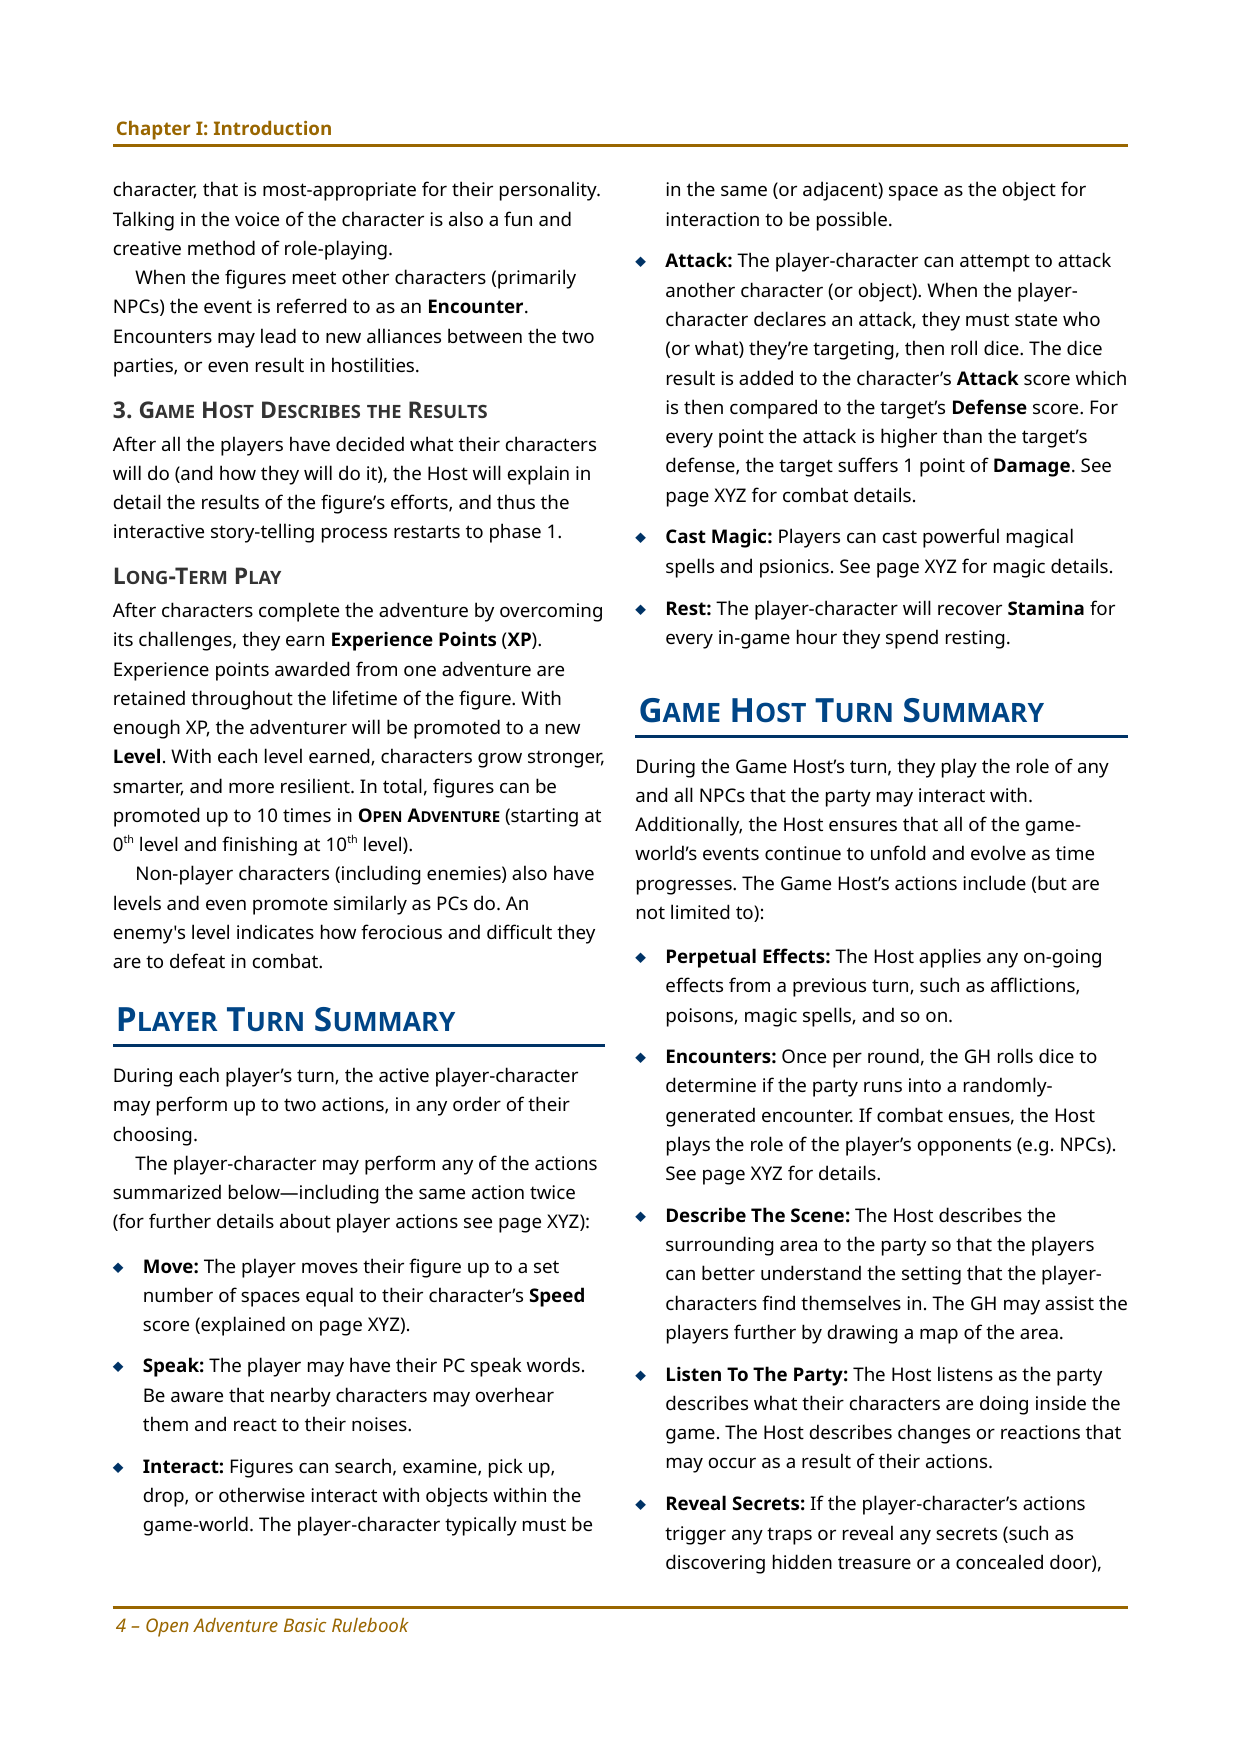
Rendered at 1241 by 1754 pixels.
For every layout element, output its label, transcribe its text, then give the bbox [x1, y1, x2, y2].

list Move: The player moves their figure up to a set number of spaces equal to their character’s Speed score (explained on page XYZ). [113, 1253, 605, 1337]
subtitle Player Turn Summary [113, 993, 605, 1044]
list Interact: Figures can search, examine, pick up, drop, or otherwise interact with objects within the game-world. The player-character typically must be in the same (or adjacent) space as the object for interaction to be possible. [113, 1453, 605, 1537]
list Speak: The player may have their PC speak words. Be aware that nearby characters may overhear them and react to their noises. [113, 1353, 605, 1437]
subtitle Game Host Turn Summary [635, 683, 1128, 735]
text Non-player characters (including enemies) also have levels and even promote similarly as PCs do. An enemy's level indicates how ferocious and difficult they are to defeat in combat. [113, 861, 605, 974]
list Rest: The player-character will recover Stamina for every in-game hour they spend resting. [635, 595, 1128, 649]
subtitle 3. Game Host Describes the Results [113, 394, 605, 425]
text When the figures meet other characters (primarily NPCs) the event is referred to as an Encounter. Encounters may lead to new alliances between the two parties, or even result in hostilities. [113, 264, 605, 378]
text During the Game Host’s turn, they play the role of any and all NPCs that the party may interact with. Additionally, the Host ensures that all of the game-world’s events continue to unfold and evolve as time progresses. The Game Host’s actions include (but are not limited to): [635, 753, 1128, 925]
subtitle Long-Term Play [113, 560, 605, 591]
list Interact: Figures can search, examine, pick up, drop, or otherwise interact with objects within the game-world. The player-character typically must be in the same (or adjacent) space as the object for interaction to be possible. [635, 177, 1128, 232]
list Attack: The player-character can attempt to attack another character (or object). When the player-character declares an attack, they must state who (or what) they’re targeting, then roll dice. The dice result is added to the character’s Attack score which is then compared to the target’s Defense score. For every point the attack is higher than the target’s defense, the target suffers 1 point of Damage. See page XYZ for combat details. [635, 248, 1128, 507]
list Listen to The Party: The Host listens as the party describes what their characters are doing inside the game. The Host describes changes or reactions that may occur as a result of their actions. [635, 1361, 1128, 1474]
text The player-character may perform any of the actions summarized below—including the same action twice (for further details about player actions see page XYZ): [113, 1150, 605, 1234]
text After all the players have decided what their characters will do (and how they will do it), the host will explain in detail the results of the figure’s efforts, and thus the interactive story-telling process restarts to phase 1. [113, 431, 605, 544]
list Describe the Scene: The Host describes the surrounding area to the party so that the players can better understand the setting that the player-characters find themselves in. The GH may assist the players further by drawing a map of the area. [635, 1202, 1128, 1345]
list Cast Magic: Players can cast powerful magical spells and psionics. See page XYZ for magic details. [635, 524, 1128, 578]
list Encounters: Once per round, the GH rolls dice to determine if the party runs into a randomly-generated encounter. If combat ensues, the Host plays the role of the player’s opponents (e.g. NPCs). See page XYZ for details. [635, 1043, 1128, 1186]
list Perpetual Effects: The Host applies any on-going effects from a previous turn, such as afflictions, poisons, magic spells, and so on. [635, 943, 1128, 1028]
text character, that is most-appropriate for their personality. Talking in the voice of the character is also a fun and creative method of role-playing. [113, 177, 605, 261]
list Reveal Secrets: If the player-character’s actions trigger any traps or reveal any secrets (such as discovering hidden treasure or a concealed door), [635, 1491, 1128, 1575]
text After characters complete the adventure by overcoming its challenges, they earn Experience Points (XP). Experience points awarded from one adventure are retained throughout the lifetime of the figure. With enough XP, the adventurer will be promoted to a new Level. With each level earned, characters grow stronger, smarter, and more resilient. In total, figures can be promoted up to 10 times in Open Adventure (starting at 0th level and finishing at 10th level). [113, 597, 605, 857]
text During each player’s turn, the active player-character may perform up to two actions, in any order of their choosing. [113, 1062, 605, 1146]
